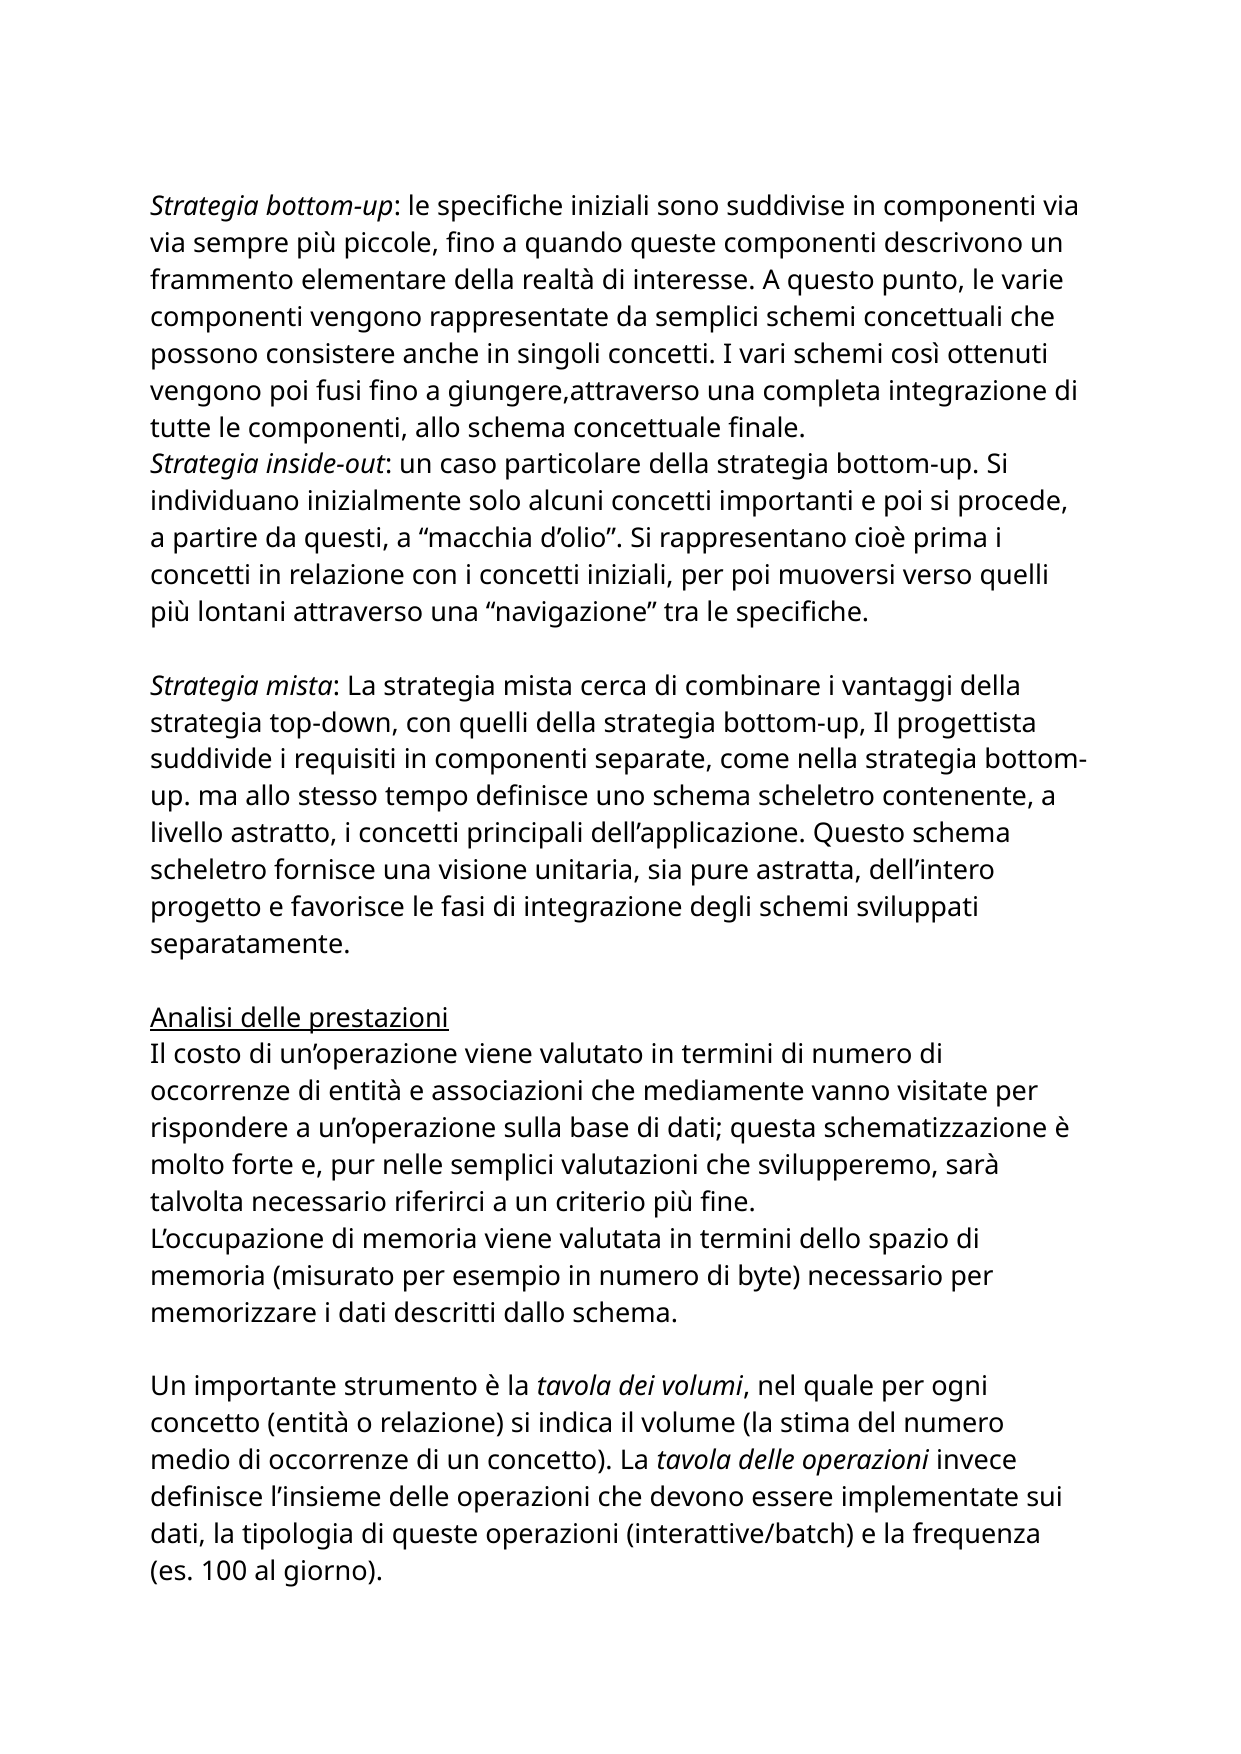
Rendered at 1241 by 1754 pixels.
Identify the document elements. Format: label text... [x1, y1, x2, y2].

text Strategia mista: La strategia mista cerca di combinare i vantaggi della strategia top-down, con quelli della strategia bottom-up, Il progettista suddivide i requisiti in componenti separate, come nella strategia bottom-up. ma allo stesso tempo definisce uno schema scheletro contenente, a livello astratto, i concetti principali dell’applicazione. Questo schema scheletro fornisce una visione unitaria, sia pure astratta, dell’intero progetto e favorisce le fasi di integrazione degli schemi sviluppati separatamente. [150, 666, 1090, 961]
text Un importante strumento è la tavola dei volumi, nel quale per ogni concetto (entità o relazione) si indica il volume (la stima del numero medio di occorrenze di un concetto). La tavola delle operazioni invece definisce l’insieme delle operazioni che devono essere implementate sui dati, la tipologia di queste operazioni (interattive/batch) e la frequenza (es. 100 al giorno). [150, 1367, 1090, 1588]
text Strategia bottom-up: le specifiche iniziali sono suddivise in componenti via via sempre più piccole, fino a quando queste componenti descrivono un frammento elementare della realtà di interesse. A questo punto, le varie componenti vengono rappresentate da semplici schemi concettuali che possono consistere anche in singoli concetti. I vari schemi così ottenuti vengono poi fusi fino a giungere,attraverso una completa integrazione di tutte le componenti, allo schema concettuale finale. [150, 187, 1090, 445]
text Analisi delle prestazioni [150, 998, 1090, 1035]
text L’occupazione di memoria viene valutata in termini dello spazio di memoria (misurato per esempio in numero di byte) necessario per memorizzare i dati descritti dallo schema. [150, 1219, 1090, 1330]
text Il costo di un’operazione viene valutato in termini di numero di occorrenze di entità e associazioni che mediamente vanno visitate per rispondere a un’operazione sulla base di dati; questa schematizzazione è molto forte e, pur nelle semplici valutazioni che svilupperemo, sarà talvolta necessario riferirci a un criterio più fine. [150, 1035, 1090, 1219]
text Strategia inside-out: un caso particolare della strategia bottom-up. Si individuano inizialmente solo alcuni concetti importanti e poi si procede, a partire da questi, a “macchia d’olio”. Si rappresentano cioè prima i concetti in relazione con i concetti iniziali, per poi muoversi verso quelli più lontani attraverso una “navigazione” tra le specifiche. [150, 445, 1090, 629]
